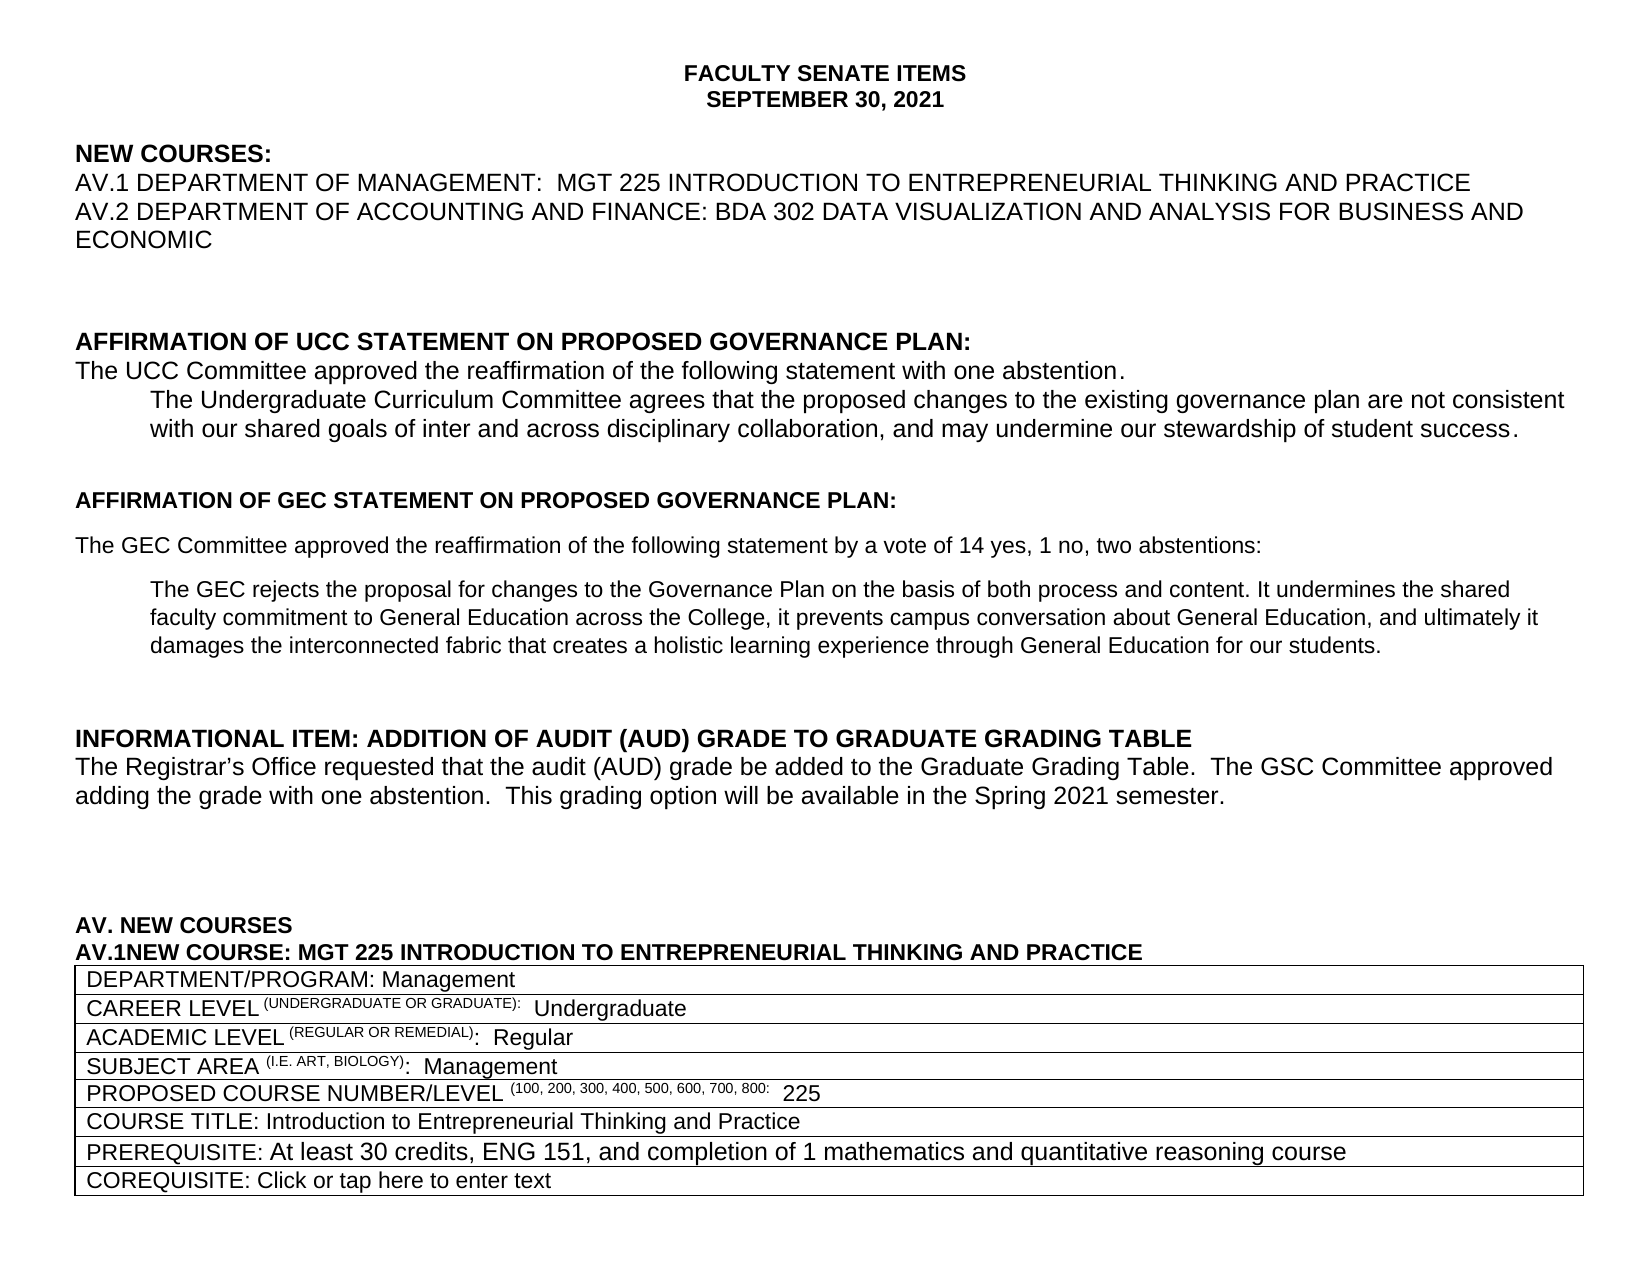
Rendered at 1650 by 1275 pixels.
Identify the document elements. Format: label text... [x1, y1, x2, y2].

text AV. NEW COURSES [75, 912, 1575, 938]
table_header DEPARTMENT/PROGRAM: Management [76, 966, 1583, 994]
text AFFIRMATION OF GEC STATEMENT ON PROPOSED GOVERNANCE PLAN: [75, 487, 1575, 513]
table_cell COREQUISITE: Click or tap here to enter text [76, 1167, 1583, 1195]
text The Registrar’s Office requested that the audit (AUD) grade be added to the Graduate Grading Table. The GSC Committee approved adding the grade with one abstention. This grading option will be available in the Spring 2021 semester. [75, 752, 1575, 810]
text SEPTEMBER 30, 2021 [75, 86, 1575, 113]
text AV.1NEW COURSE: MGT 225 INTRODUCTION TO ENTREPRENEURIAL THINKING AND PRACTICE [75, 938, 1575, 965]
text The GEC Committee approved the reaffirmation of the following statement by a vote of 14 yes, 1 no, two abstentions: [75, 532, 1575, 558]
text The GEC rejects the proposal for changes to the Governance Plan on the basis of both process and content. It undermines the shared faculty commitment to General Education across the College, it prevents campus conversation about General Education, and ultimately it damages the interconnected fabric that creates a holistic learning experience through General Education for our students. [150, 576, 1575, 658]
list The Undergraduate Curriculum Committee agrees that the proposed changes to the existing governance plan are not consistent with our shared goals of inter and across disciplinary collaboration, and may undermine our stewardship of student success​. [150, 385, 1575, 442]
table_cell COURSE TITLE: Introduction to Entrepreneurial Thinking and Practice [76, 1108, 1583, 1136]
text NEW COURSES: [75, 139, 1575, 168]
text AV.1 DEPARTMENT OF MANAGEMENT: MGT 225 INTRODUCTION TO ENTREPRENEURIAL THINKING AND PRACTICE [75, 168, 1575, 197]
text FACULTY SENATE ITEMS [75, 60, 1575, 86]
table_cell PROPOSED COURSE NUMBER/LEVEL (100, 200, 300, 400, 500, 600, 700, 800: 225 [76, 1080, 1583, 1107]
text INFORMATIONAL ITEM: ADDITION OF AUDIT (AUD) GRADE TO GRADUATE GRADING TABLE [75, 724, 1575, 752]
table_cell ACADEMIC LEVEL (REGULAR OR REMEDIAL): Regular [76, 1024, 1583, 1052]
table_cell PREREQUISITE: At least 30 credits, ENG 151, and completion of 1 mathematics and quantitative reasoning course [76, 1137, 1583, 1166]
text The UCC Committee approved the reaffirmation of the following statement with one abstention. [75, 356, 1575, 385]
table_cell CAREER LEVEL (UNDERGRADUATE OR GRADUATE): Undergraduate [76, 995, 1583, 1023]
table_cell SUBJECT AREA (I.E. ART, BIOLOGY): Management [76, 1053, 1583, 1079]
text AFFIRMATION OF UCC STATEMENT ON PROPOSED GOVERNANCE PLAN: [75, 327, 1575, 356]
text AV.2 DEPARTMENT OF ACCOUNTING AND FINANCE: BDA 302 DATA VISUALIZATION AND ANALYSIS FOR BUSINESS AND ECONOMIC [75, 197, 1575, 254]
